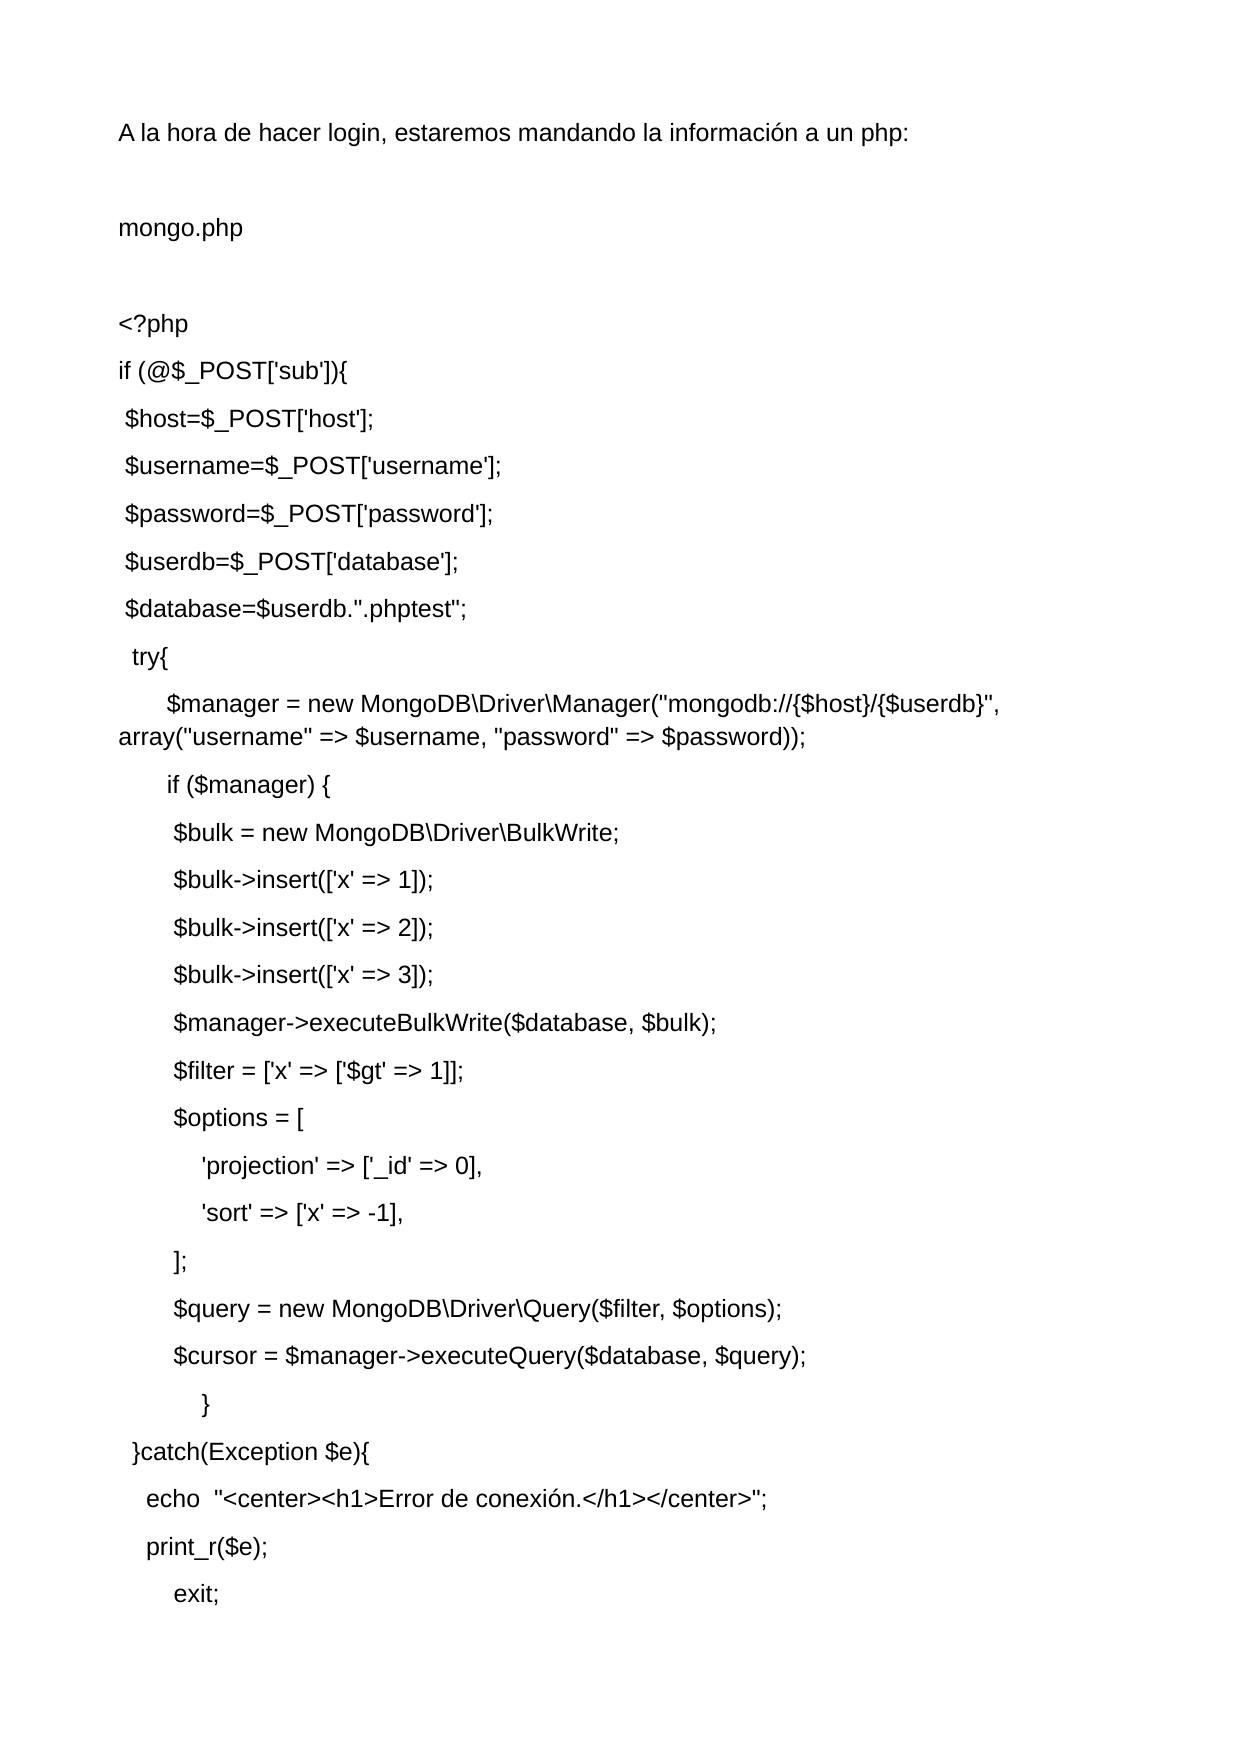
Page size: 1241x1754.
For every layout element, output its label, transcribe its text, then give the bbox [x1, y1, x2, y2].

text if ($manager) { [118, 770, 1122, 799]
text <?php [118, 308, 1122, 337]
text } [118, 1389, 1122, 1418]
text ]; [118, 1246, 1122, 1275]
text $bulk->insert(['x' => 3]); [118, 960, 1122, 989]
text $manager->executeBulkWrite($database, $bulk); [118, 1008, 1122, 1037]
text $password=$_POST['password']; [118, 499, 1122, 528]
text }catch(Exception $e){ [118, 1436, 1122, 1465]
text 'sort' => ['x' => -1], [118, 1198, 1122, 1227]
text $database=$userdb.".phptest"; [118, 594, 1122, 623]
text $host=$_POST['host']; [118, 404, 1122, 432]
text $username=$_POST['username']; [118, 451, 1122, 480]
text print_r($e); [118, 1532, 1122, 1560]
text echo "<center><h1>Error de conexión.</h1></center>"; [118, 1484, 1122, 1513]
text $userdb=$_POST['database']; [118, 547, 1122, 575]
text exit; [118, 1579, 1122, 1608]
text try{ [118, 642, 1122, 671]
text $options = [ [118, 1103, 1122, 1132]
text $query = new MongoDB\Driver\Query($filter, $options); [118, 1294, 1122, 1322]
text 'projection' => ['_id' => 0], [118, 1151, 1122, 1179]
text if (@$_POST['sub']){ [118, 356, 1122, 385]
text $bulk = new MongoDB\Driver\BulkWrite; [118, 818, 1122, 846]
text $bulk->insert(['x' => 2]); [118, 913, 1122, 942]
text $bulk->insert(['x' => 1]); [118, 865, 1122, 894]
text $manager = new MongoDB\Driver\Manager("mongodb://{$host}/{$userdb}", array("username" => $username, "password" => $password)); [118, 689, 1122, 751]
text A la hora de hacer login, estaremos mandando la información a un php: [118, 118, 1122, 147]
text $cursor = $manager->executeQuery($database, $query); [118, 1341, 1122, 1370]
text mongo.php [118, 213, 1122, 242]
text $filter = ['x' => ['$gt' => 1]]; [118, 1056, 1122, 1084]
